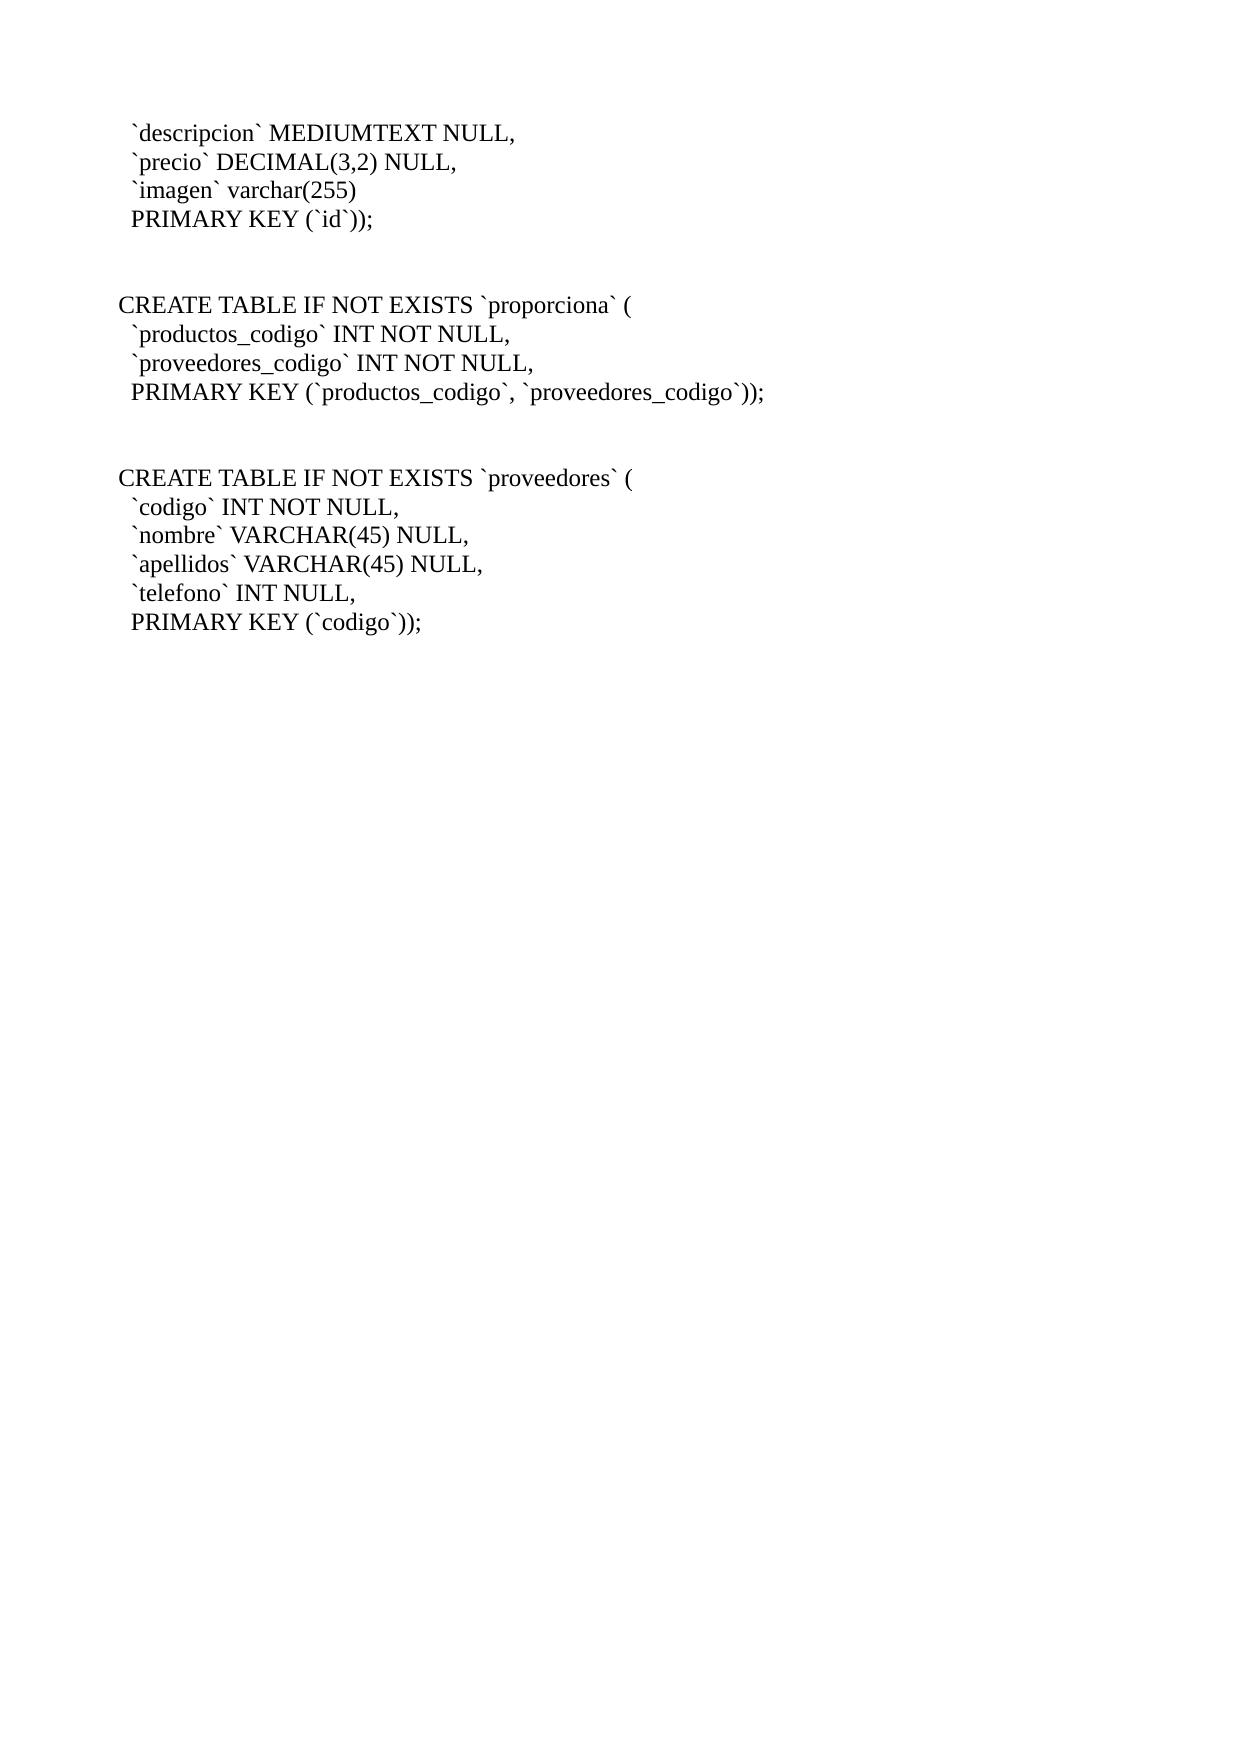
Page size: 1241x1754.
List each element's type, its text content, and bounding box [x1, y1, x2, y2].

text CREATE TABLE IF NOT EXISTS `proporciona` ( `productos_codigo` INT NOT NULL, `proveedores_codigo` INT NOT NULL, PRIMARY KEY (`productos_codigo`, `proveedores_codigo`)); [118, 262, 1122, 434]
text CREATE TABLE IF NOT EXISTS `proveedores` ( `codigo` INT NOT NULL, `nombre` VARCHAR(45) NULL, `apellidos` VARCHAR(45) NULL, `telefono` INT NULL, PRIMARY KEY (`codigo`)); [118, 434, 1122, 636]
text `descripcion` MEDIUMTEXT NULL, `precio` DECIMAL(3,2) NULL, `imagen` varchar(255) PRIMARY KEY (`id`)); [118, 118, 1122, 262]
